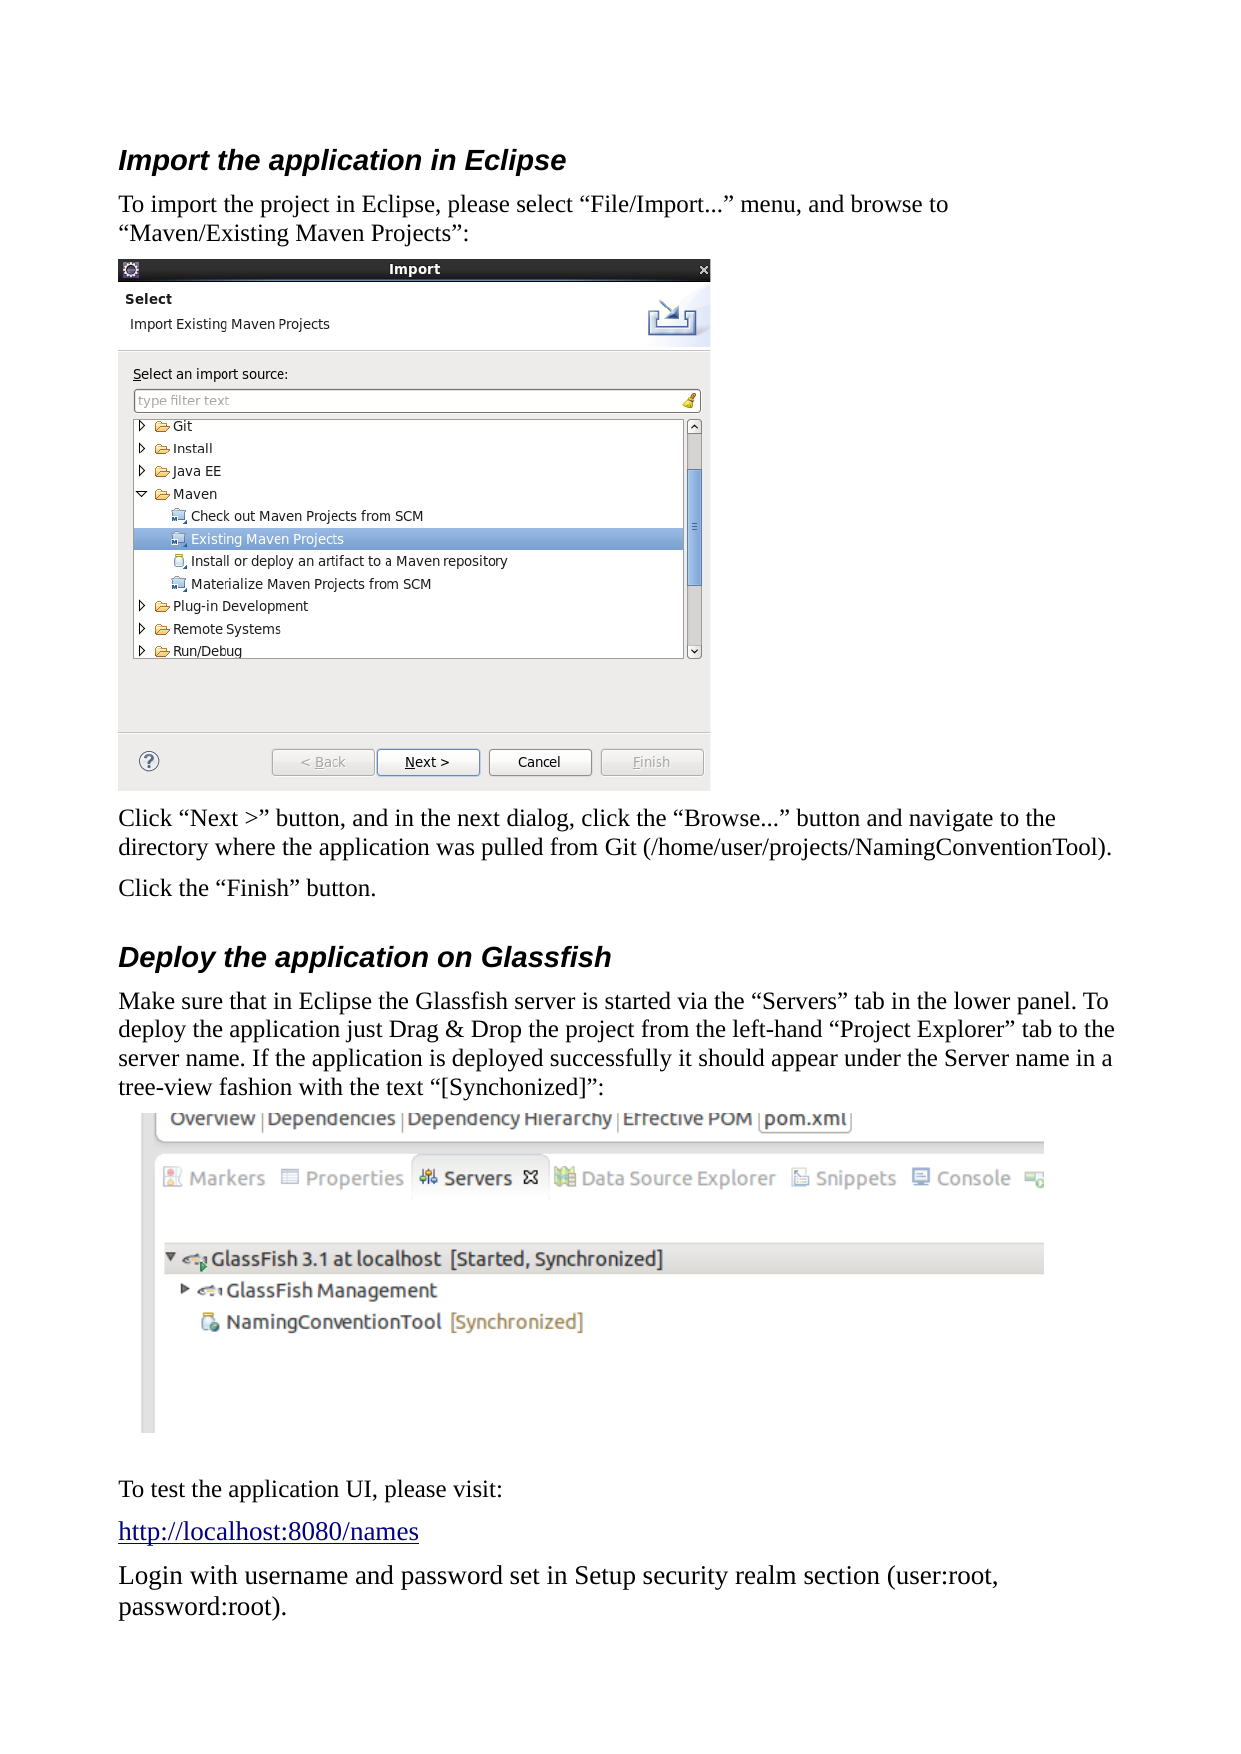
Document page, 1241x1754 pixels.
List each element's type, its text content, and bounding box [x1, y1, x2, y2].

text To import the project in Eclipse, please select “File/Import...” menu, and browse to “Maven/Existing Maven Projects”: [118, 189, 1122, 247]
text Click “Next >” button, and in the next dialog, click the “Browse...” button and navigate to the directory where the application was pulled from Git (/home/user/projects/NamingConventionTool). [118, 803, 1122, 861]
picture [118, 259, 711, 791]
text Login with username and password set in Setup security realm section (user:root, password:root). [118, 1559, 1122, 1621]
subtitle Deploy the application on Glassfish [118, 940, 1122, 973]
text To test the application UI, please visit: [118, 1474, 1122, 1503]
text Click the “Finish” button. [118, 873, 1122, 902]
subtitle Import the application in Eclipse [118, 143, 1122, 177]
text Make sure that in Eclipse the Glassfish server is started via the “Servers” tab in the lower panel. To deploy the application just Drag & Drop the project from the left-hand “Project Explorer” tab to the server name. If the application is deployed successfully it should appear under the Server name in a tree-view fashion with the text “[Synchonized]”: [118, 986, 1122, 1101]
text http://localhost:8080/names [118, 1516, 1122, 1547]
picture [118, 1113, 1044, 1433]
